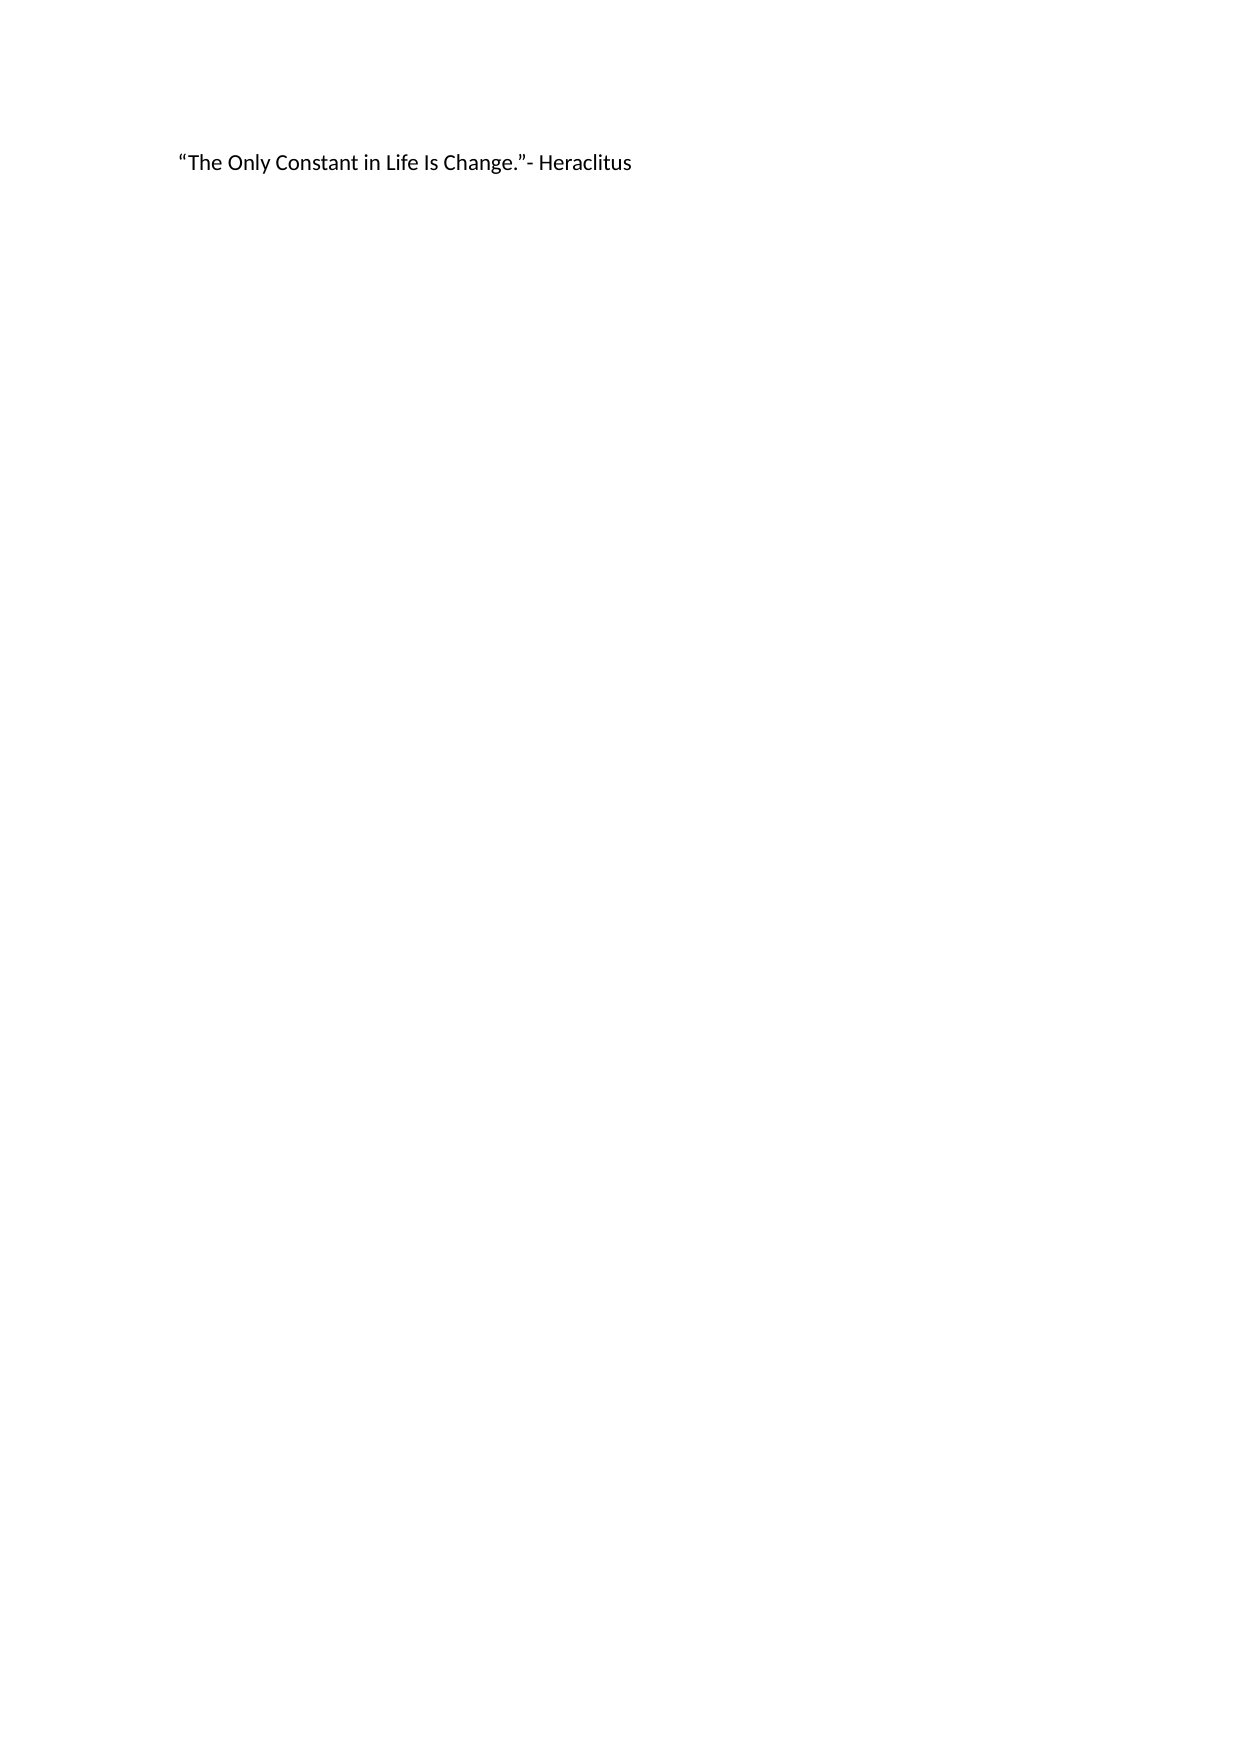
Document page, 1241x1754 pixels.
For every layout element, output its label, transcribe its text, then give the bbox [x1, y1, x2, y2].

text “The Only Constant in Life Is Change.”- Heraclitus [177, 148, 1063, 176]
